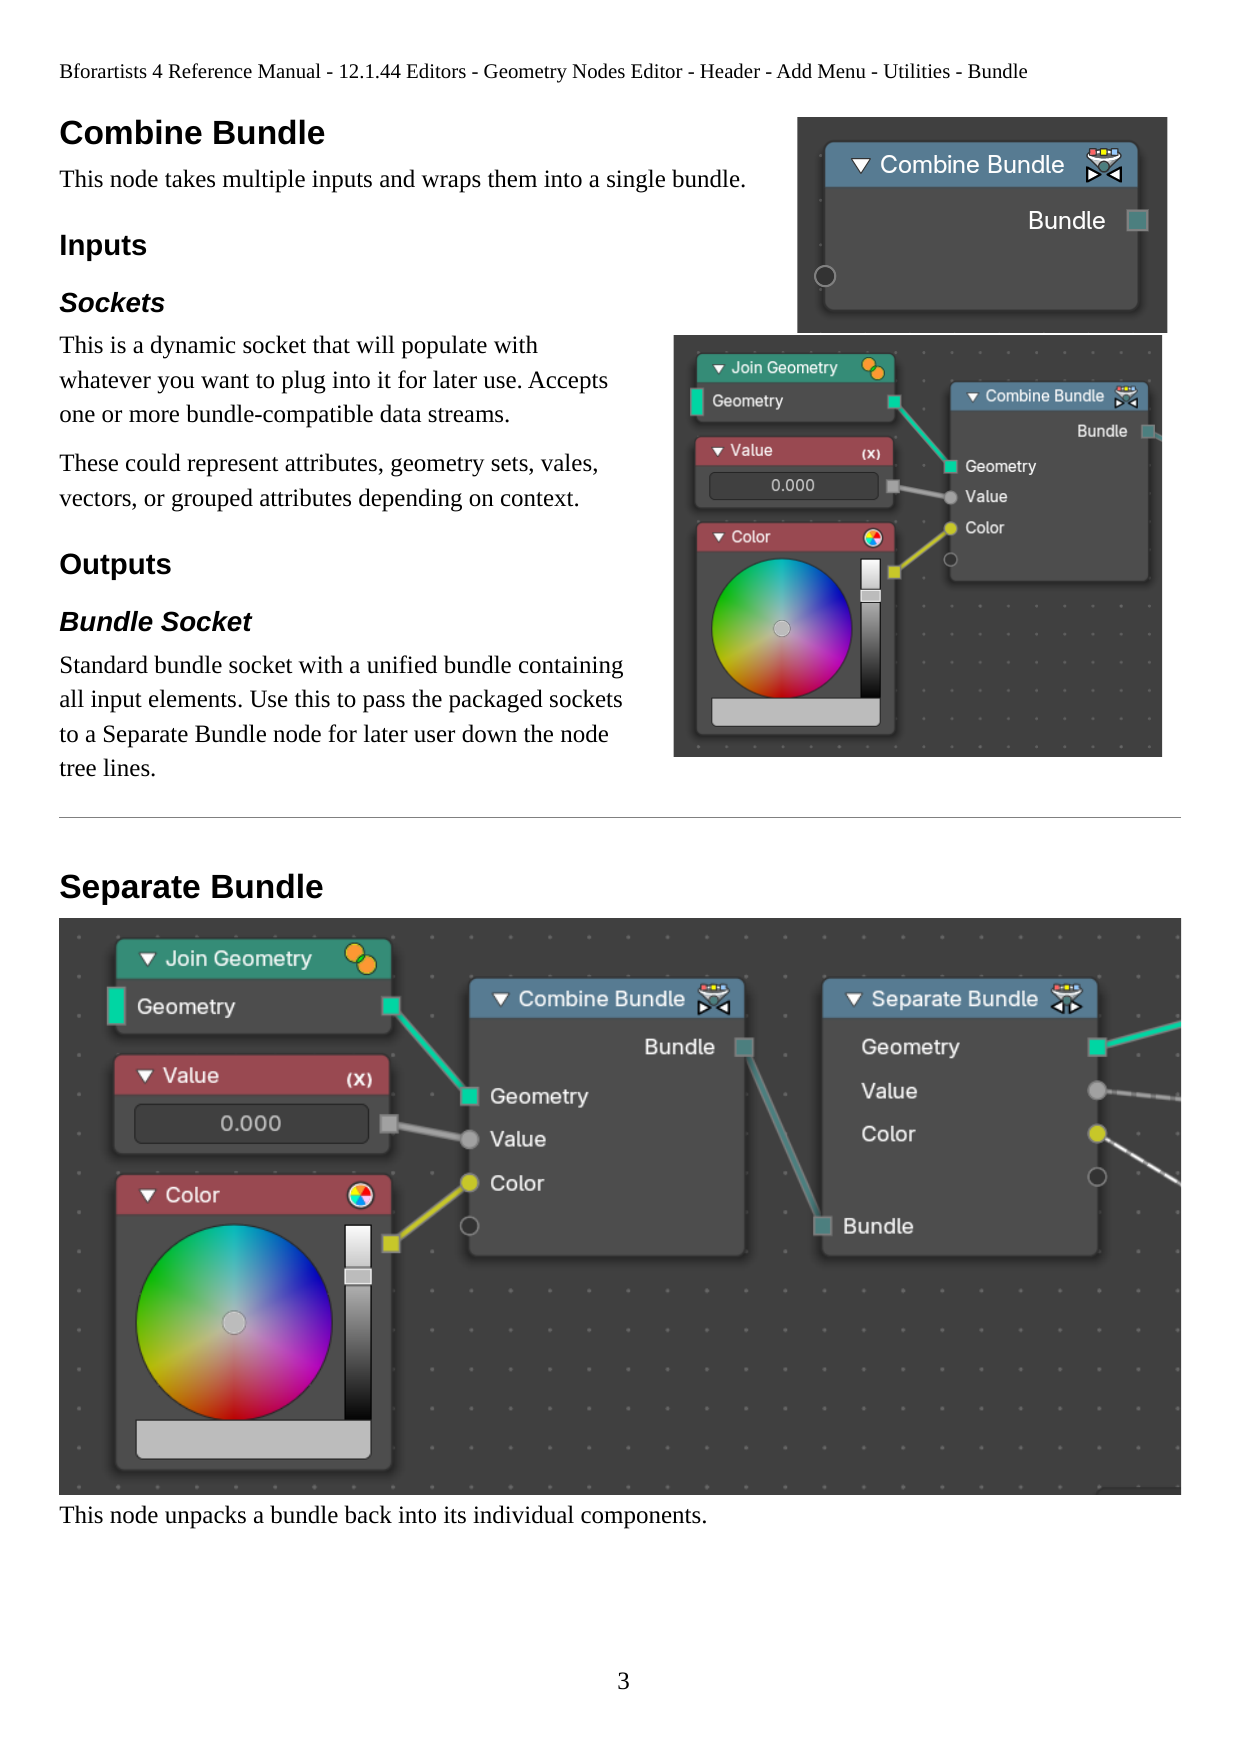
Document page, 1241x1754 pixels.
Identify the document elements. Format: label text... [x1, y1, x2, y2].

text Standard bundle socket with a unified bundle containing all input elements. Use this to pass the packaged sockets to a Separate Bundle node for later user down the node tree lines. [59, 650, 1181, 782]
text This node takes multiple inputs and wraps them into a single bundle. [59, 164, 797, 192]
subtitle Outputs [59, 547, 673, 580]
subtitle Combine Bundle [59, 113, 1181, 151]
subtitle [1168, 227, 1181, 261]
picture [59, 918, 1182, 1495]
subtitle Inputs [59, 227, 797, 261]
subtitle [1163, 547, 1181, 580]
picture [673, 335, 1163, 757]
text These could represent attributes, geometry sets, vales, vectors, or grouped attributes depending on context. [59, 448, 673, 512]
subtitle [1163, 605, 1181, 637]
text This is a dynamic socket that will populate with whatever you want to plug into it for later use. Accepts one or more bundle-compatible data streams. [59, 331, 1181, 428]
text This node unpacks a bundle back into its individual components. [59, 1495, 1181, 1529]
subtitle Bundle Socket [59, 605, 673, 637]
picture [797, 117, 1168, 333]
subtitle Sockets [59, 286, 797, 318]
subtitle Separate Bundle [59, 867, 1181, 906]
subtitle [1168, 286, 1181, 318]
